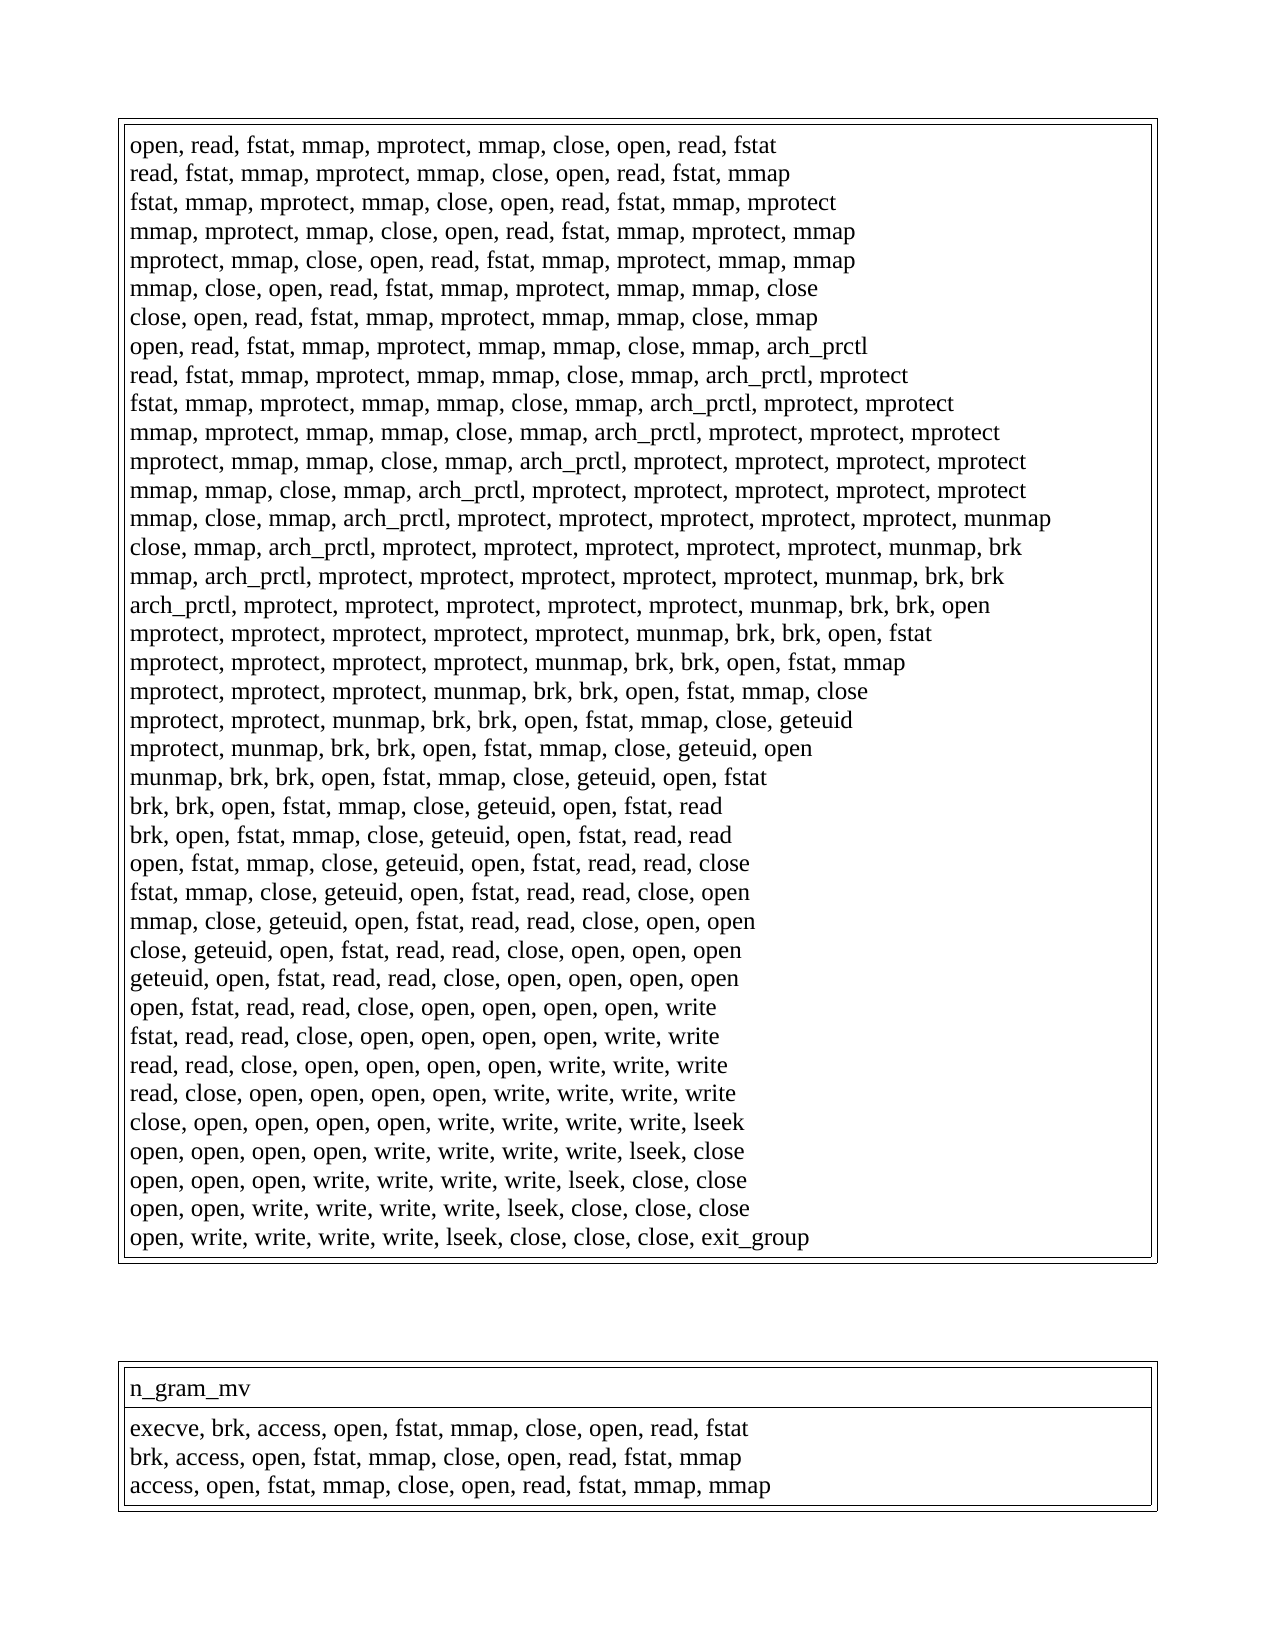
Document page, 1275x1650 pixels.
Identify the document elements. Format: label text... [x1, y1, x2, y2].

table_header n_gram_mv [125, 1368, 1151, 1407]
table_cell open, read, fstat, mmap, mprotect, mmap, close, open, read, fstat read, fstat, mmap, mprotect, mmap, close, open, read, fstat, mmap fstat, mmap, mprotect, mmap, close, open, read, fstat, mmap, mprotect mmap, mprotect, mmap, close, open, read, fstat, mmap, mprotect, mmap mprotect, mmap, close, open, read, fstat, mmap, mprotect, mmap, mmap mmap, close, open, read, fstat, mmap, mprotect, mmap, mmap, close close, open, read, fstat, mmap, mprotect, mmap, mmap, close, mmap open, read, fstat, mmap, mprotect, mmap, mmap, close, mmap, arch_prctl read, fstat, mmap, mprotect, mmap, mmap, close, mmap, arch_prctl, mprotect fstat, mmap, mprotect, mmap, mmap, close, mmap, arch_prctl, mprotect, mprotect mmap, mprotect, mmap, mmap, close, mmap, arch_prctl, mprotect, mprotect, mprotect mprotect, mmap, mmap, close, mmap, arch_prctl, mprotect, mprotect, mprotect, mprotect mmap, mmap, close, mmap, arch_prctl, mprotect, mprotect, mprotect, mprotect, mprotect mmap, close, mmap, arch_prctl, mprotect, mprotect, mprotect, mprotect, mprotect, munmap close, mmap, arch_prctl, mprotect, mprotect, mprotect, mprotect, mprotect, munmap, brk mmap, arch_prctl, mprotect, mprotect, mprotect, mprotect, mprotect, munmap, brk, brk arch_prctl, mprotect, mprotect, mprotect, mprotect, mprotect, munmap, brk, brk, open mprotect, mprotect, mprotect, mprotect, mprotect, munmap, brk, brk, open, fstat mprotect, mprotect, mprotect, mprotect, munmap, brk, brk, open, fstat, mmap mprotect, mprotect, mprotect, munmap, brk, brk, open, fstat, mmap, close mprotect, mprotect, munmap, brk, brk, open, fstat, mmap, close, geteuid mprotect, munmap, brk, brk, open, fstat, mmap, close, geteuid, open munmap, brk, brk, open, fstat, mmap, close, geteuid, open, fstat brk, brk, open, fstat, mmap, close, geteuid, open, fstat, read brk, open, fstat, mmap, close, geteuid, open, fstat, read, read open, fstat, mmap, close, geteuid, open, fstat, read, read, close fstat, mmap, close, geteuid, open, fstat, read, read, close, open mmap, close, geteuid, open, fstat, read, read, close, open, open close, geteuid, open, fstat, read, read, close, open, open, open geteuid, open, fstat, read, read, close, open, open, open, open open, fstat, read, read, close, open, open, open, open, write fstat, read, read, close, open, open, open, open, write, write read, read, close, open, open, open, open, write, write, write read, close, open, open, open, open, write, write, write, write close, open, open, open, open, write, write, write, write, lseek open, open, open, open, write, write, write, write, lseek, close open, open, open, write, write, write, write, lseek, close, close open, open, write, write, write, write, lseek, close, close, close open, write, write, write, write, lseek, close, close, close, exit_group [125, 125, 1151, 1257]
table_header [119, 1362, 1157, 1511]
table_header [119, 119, 1157, 1263]
table_cell execve, brk, access, open, fstat, mmap, close, open, read, fstat brk, access, open, fstat, mmap, close, open, read, fstat, mmap access, open, fstat, mmap, close, open, read, fstat, mmap, mmap [125, 1408, 1151, 1505]
